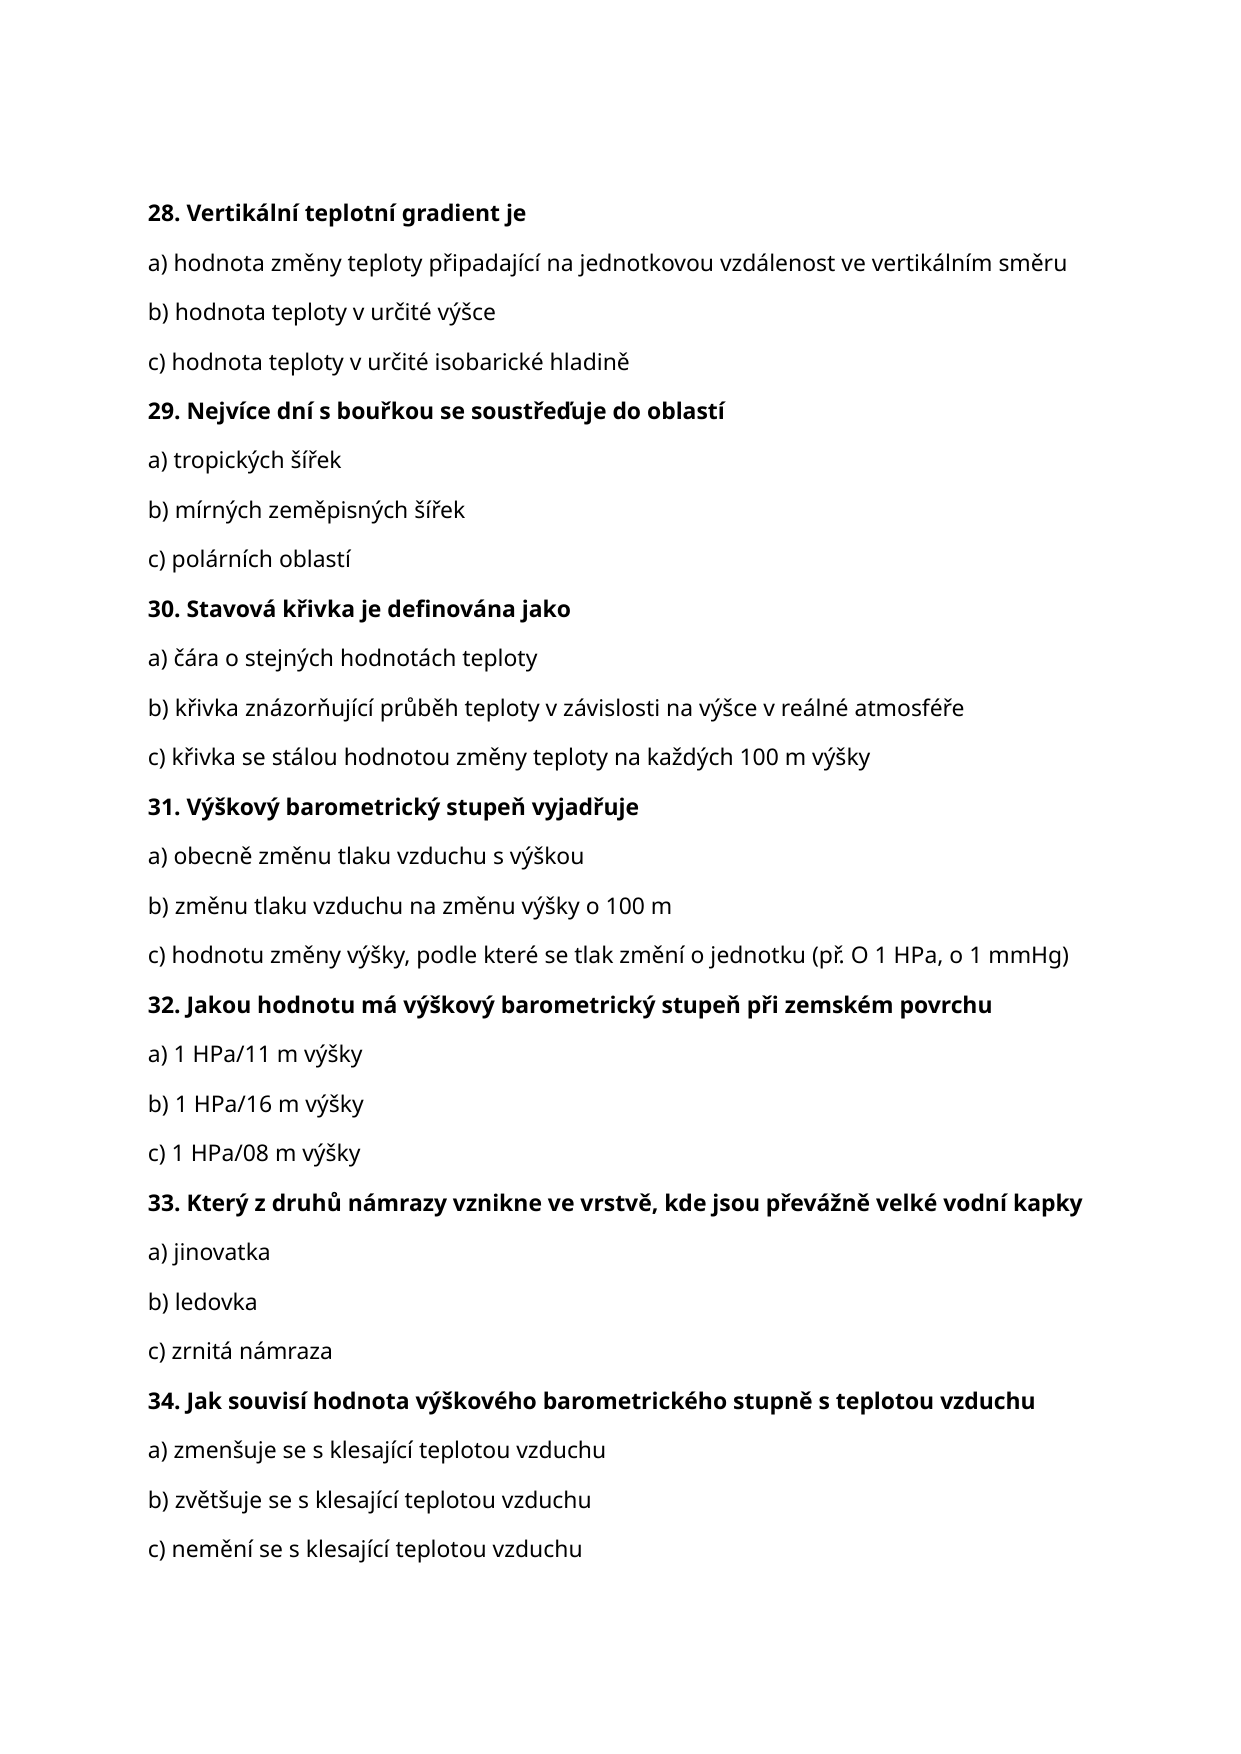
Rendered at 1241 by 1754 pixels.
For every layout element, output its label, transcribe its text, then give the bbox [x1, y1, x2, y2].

text a) zmenšuje se s klesající teplotou vzduchu [148, 1434, 1093, 1465]
text b) zvětšuje se s klesající teplotou vzduchu [148, 1483, 1093, 1515]
text b) mírných zeměpisných šířek [148, 494, 1093, 525]
text b) změnu tlaku vzduchu na změnu výšky o 100 m [148, 890, 1093, 921]
text c) zrnitá námraza [148, 1335, 1093, 1366]
text b) hodnota teploty v určité výšce [148, 296, 1093, 327]
text a) tropických šířek [148, 444, 1093, 476]
text a) obecně změnu tlaku vzduchu s výškou [148, 840, 1093, 872]
text c) polárních oblastí [148, 543, 1093, 575]
text c) křivka se stálou hodnotou změny teploty na každých 100 m výšky [148, 741, 1093, 773]
text b) 1 HPa/16 m výšky [148, 1088, 1093, 1119]
text 32. Jakou hodnotu má výškový barometrický stupeň při zemském povrchu [148, 989, 1093, 1020]
text a) jinovatka [148, 1236, 1093, 1267]
text 31. Výškový barometrický stupeň vyjadřuje [148, 791, 1093, 822]
text 28. Vertikální teplotní gradient je [148, 197, 1093, 228]
text c) hodnota teploty v určité isobarické hladině [148, 346, 1093, 377]
text 29. Nejvíce dní s bouřkou se soustřeďuje do oblastí [148, 395, 1093, 426]
text 33. Který z druhů námrazy vznikne ve vrstvě, kde jsou převážně velké vodní kapky [148, 1187, 1093, 1218]
text 30. Stavová křivka je definována jako [148, 593, 1093, 624]
text c) 1 HPa/08 m výšky [148, 1137, 1093, 1168]
text a) hodnota změny teploty připadající na jednotkovou vzdálenost ve vertikálním směru [148, 247, 1093, 278]
text 34. Jak souvisí hodnota výškového barometrického stupně s teplotou vzduchu [148, 1384, 1093, 1416]
text b) ledovka [148, 1286, 1093, 1317]
text c) nemění se s klesající teplotou vzduchu [148, 1533, 1093, 1564]
text a) čára o stejných hodnotách teploty [148, 642, 1093, 674]
text a) 1 HPa/11 m výšky [148, 1038, 1093, 1069]
text b) křivka znázorňující průběh teploty v závislosti na výšce v reálné atmosféře [148, 692, 1093, 723]
text c) hodnotu změny výšky, podle které se tlak změní o jednotku (př. O 1 HPa, o 1 mmHg) [148, 939, 1093, 971]
